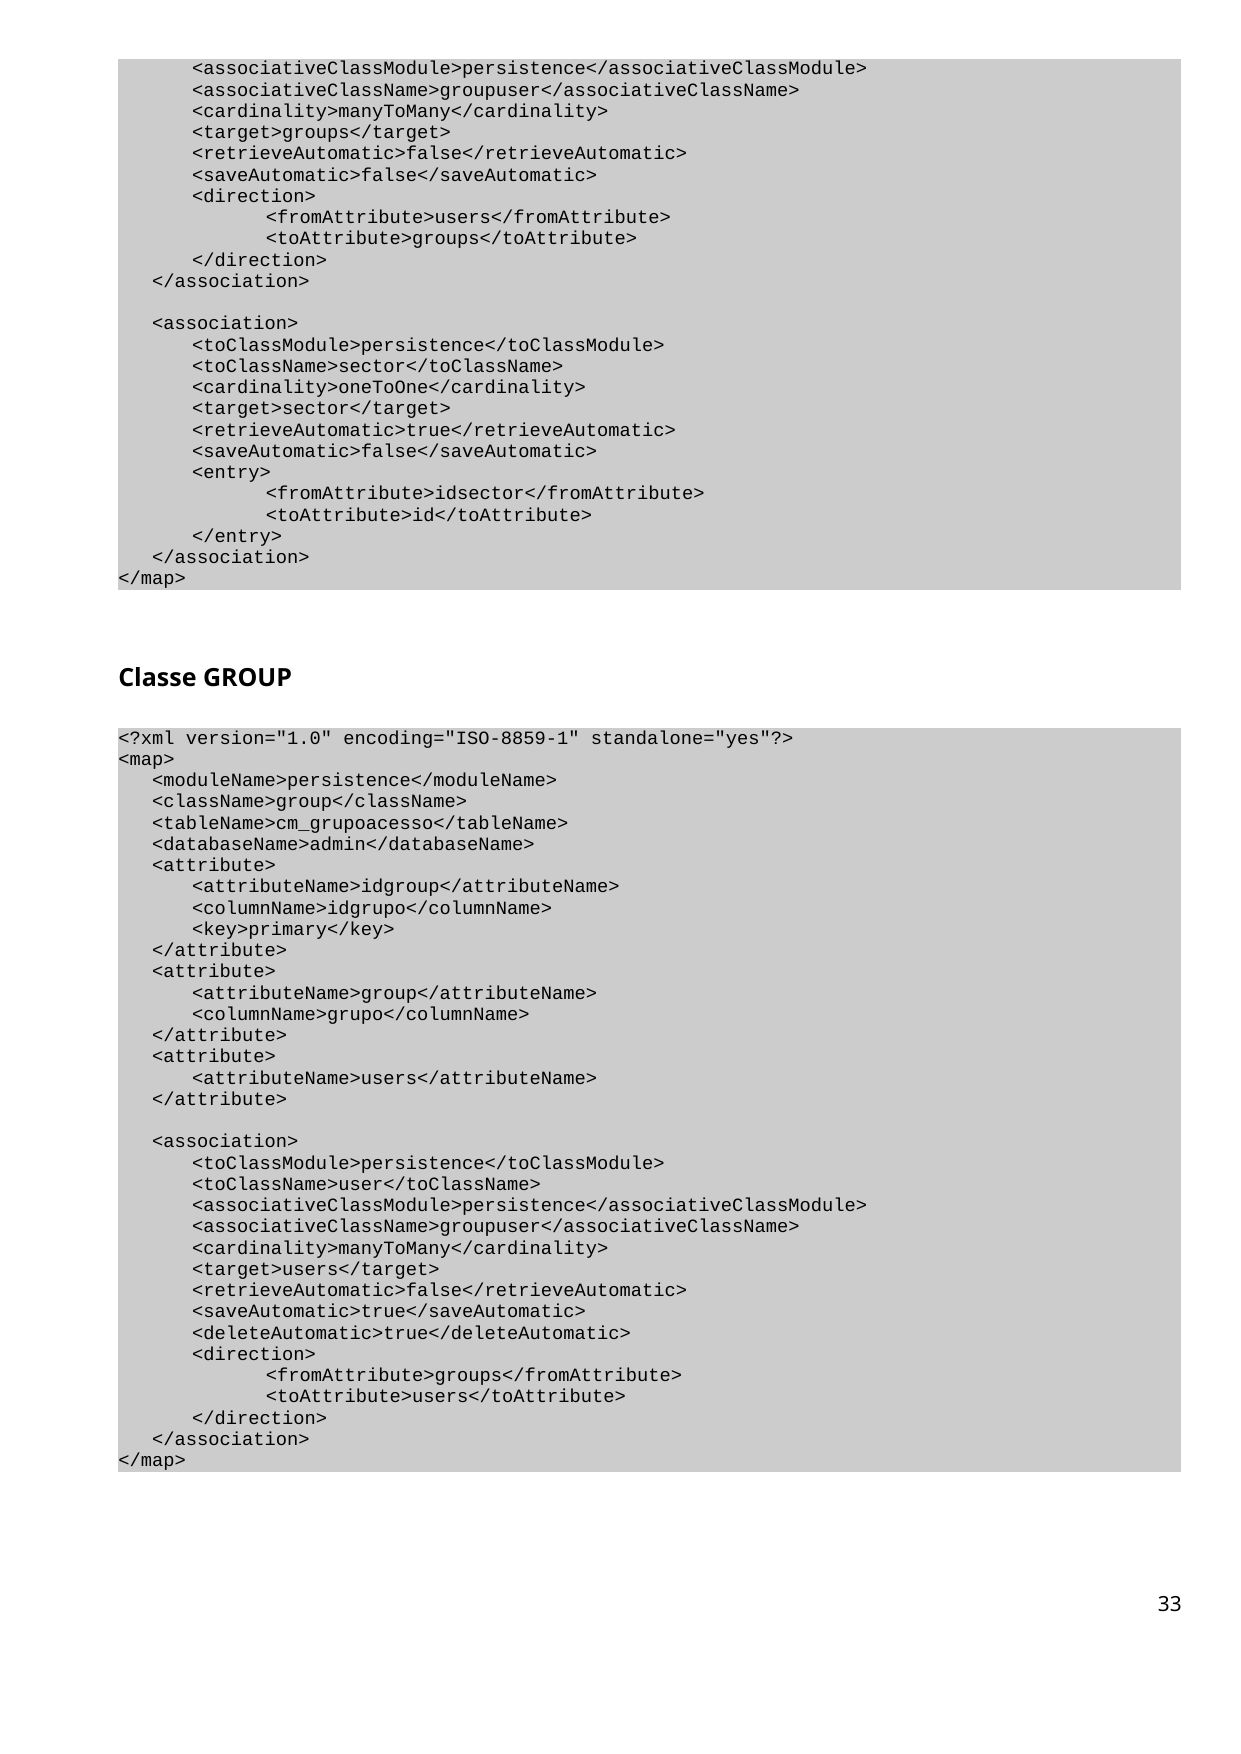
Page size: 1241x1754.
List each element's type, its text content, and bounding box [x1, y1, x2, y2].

text <toClassName>user</toClassName> [118, 1175, 1181, 1196]
text <associativeClassModule>persistence</associativeClassModule> [118, 59, 1181, 80]
text </association> [118, 1430, 1181, 1451]
text <saveAutomatic>true</saveAutomatic> [118, 1302, 1181, 1323]
text <attribute> [118, 962, 1181, 983]
text <associativeClassName>groupuser</associativeClassName> [118, 1217, 1181, 1238]
text </association> [118, 548, 1181, 569]
subtitle Classe GROUP [118, 660, 1181, 694]
text <?xml version="1.0" encoding="ISO-8859-1" standalone="yes"?> [118, 728, 1181, 750]
text <columnName>grupo</columnName> [118, 1005, 1181, 1026]
text <cardinality>manyToMany</cardinality> [118, 102, 1181, 123]
text <className>group</className> [118, 792, 1181, 813]
text <associativeClassModule>persistence</associativeClassModule> [118, 1196, 1181, 1217]
text <saveAutomatic>false</saveAutomatic> [118, 165, 1181, 187]
text <attributeName>group</attributeName> [118, 983, 1181, 1005]
text <toAttribute>groups</toAttribute> [118, 229, 1181, 250]
text <retrieveAutomatic>false</retrieveAutomatic> [118, 1281, 1181, 1302]
text <cardinality>manyToMany</cardinality> [118, 1238, 1181, 1260]
text <direction> [118, 1345, 1181, 1366]
text <toClassModule>persistence</toClassModule> [118, 1153, 1181, 1175]
text <retrieveAutomatic>false</retrieveAutomatic> [118, 144, 1181, 165]
text <toClassName>sector</toClassName> [118, 357, 1181, 378]
text </attribute> [118, 1090, 1181, 1111]
text <toAttribute>id</toAttribute> [118, 505, 1181, 527]
text <attributeName>idgroup</attributeName> [118, 877, 1181, 898]
text <target>groups</target> [118, 123, 1181, 144]
text <deleteAutomatic>true</deleteAutomatic> [118, 1323, 1181, 1345]
text <retrieveAutomatic>true</retrieveAutomatic> [118, 420, 1181, 442]
text <target>sector</target> [118, 399, 1181, 420]
text <attribute> [118, 1047, 1181, 1068]
text <target>users</target> [118, 1260, 1181, 1281]
text </attribute> [118, 1026, 1181, 1047]
text <direction> [118, 187, 1181, 208]
text <moduleName>persistence</moduleName> [118, 771, 1181, 792]
text <associativeClassName>groupuser</associativeClassName> [118, 80, 1181, 102]
text <cardinality>oneToOne</cardinality> [118, 378, 1181, 399]
text </direction> [118, 1408, 1181, 1430]
text <databaseName>admin</databaseName> [118, 835, 1181, 856]
text <attributeName>users</attributeName> [118, 1068, 1181, 1090]
text <toClassModule>persistence</toClassModule> [118, 335, 1181, 357]
text <key>primary</key> [118, 920, 1181, 941]
text </association> [118, 272, 1181, 293]
text <entry> [118, 463, 1181, 484]
text <map> [118, 750, 1181, 771]
text <association> [118, 314, 1181, 335]
text <fromAttribute>users</fromAttribute> [118, 208, 1181, 229]
text <tableName>cm_grupoacesso</tableName> [118, 813, 1181, 835]
text <association> [118, 1132, 1181, 1153]
text </direction> [118, 250, 1181, 272]
text <fromAttribute>groups</fromAttribute> [118, 1366, 1181, 1387]
text <saveAutomatic>false</saveAutomatic> [118, 442, 1181, 463]
text <toAttribute>users</toAttribute> [118, 1387, 1181, 1408]
text </map> [118, 569, 1181, 590]
text <columnName>idgrupo</columnName> [118, 898, 1181, 920]
text <attribute> [118, 856, 1181, 877]
text </attribute> [118, 941, 1181, 962]
text <fromAttribute>idsector</fromAttribute> [118, 484, 1181, 505]
text </entry> [118, 527, 1181, 548]
text </map> [118, 1451, 1181, 1472]
